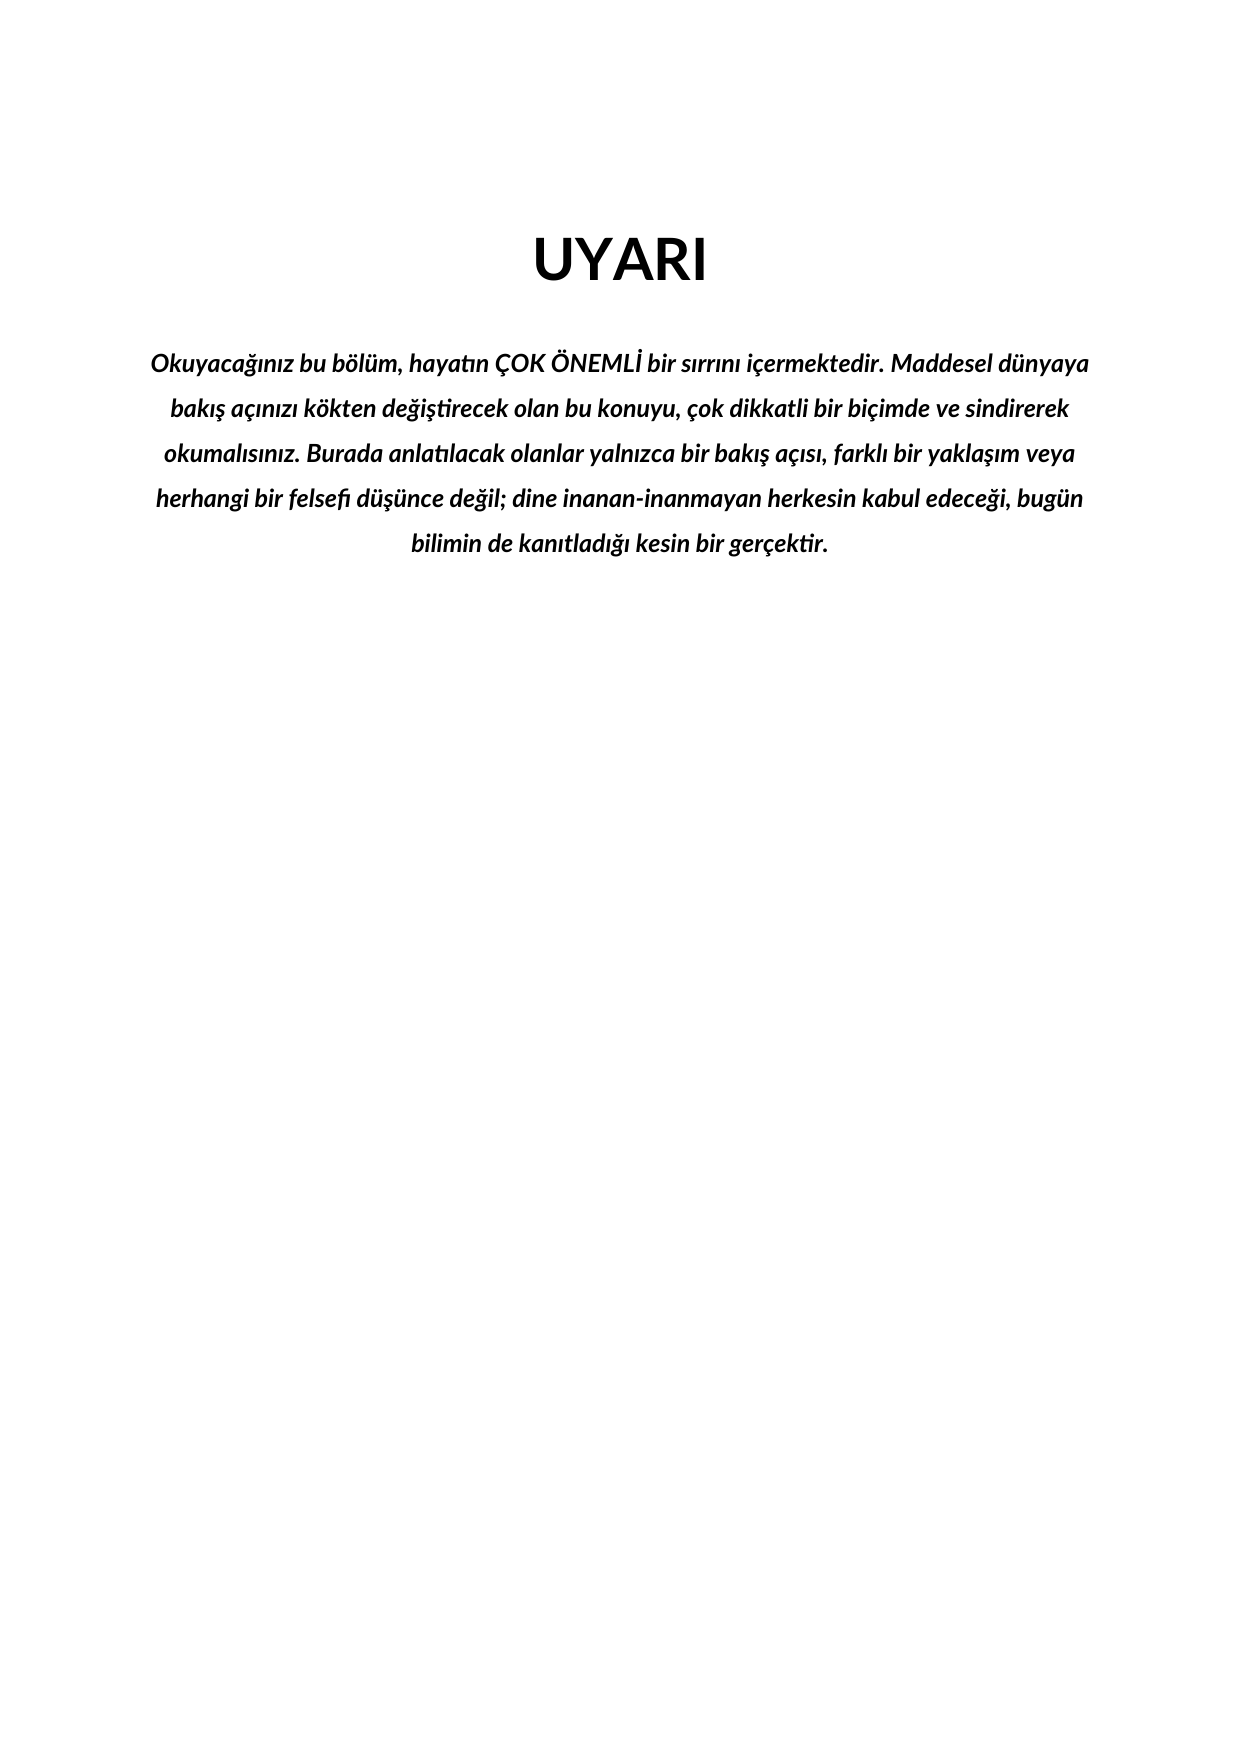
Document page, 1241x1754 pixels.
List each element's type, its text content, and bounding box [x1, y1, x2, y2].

text Okuyacağınız bu bölüm, hayatın ÇOK ÖNEMLİ bir sırrını içermektedir. Maddesel dünyaya bakış açınızı kökten değiştirecek olan bu konuyu, çok dikkatli bir biçimde ve sindirerek okumalısınız. Burada anlatılacak olanlar yalnızca bir bakış açısı, farklı bir yaklaşım veya herhangi bir felsefi düşünce değil; dine inanan-inanmayan herkesin kabul edeceği, bugün bilimin de kanıtladığı kesin bir gerçektir. [150, 348, 1090, 558]
subtitle UYARI [150, 222, 1090, 292]
